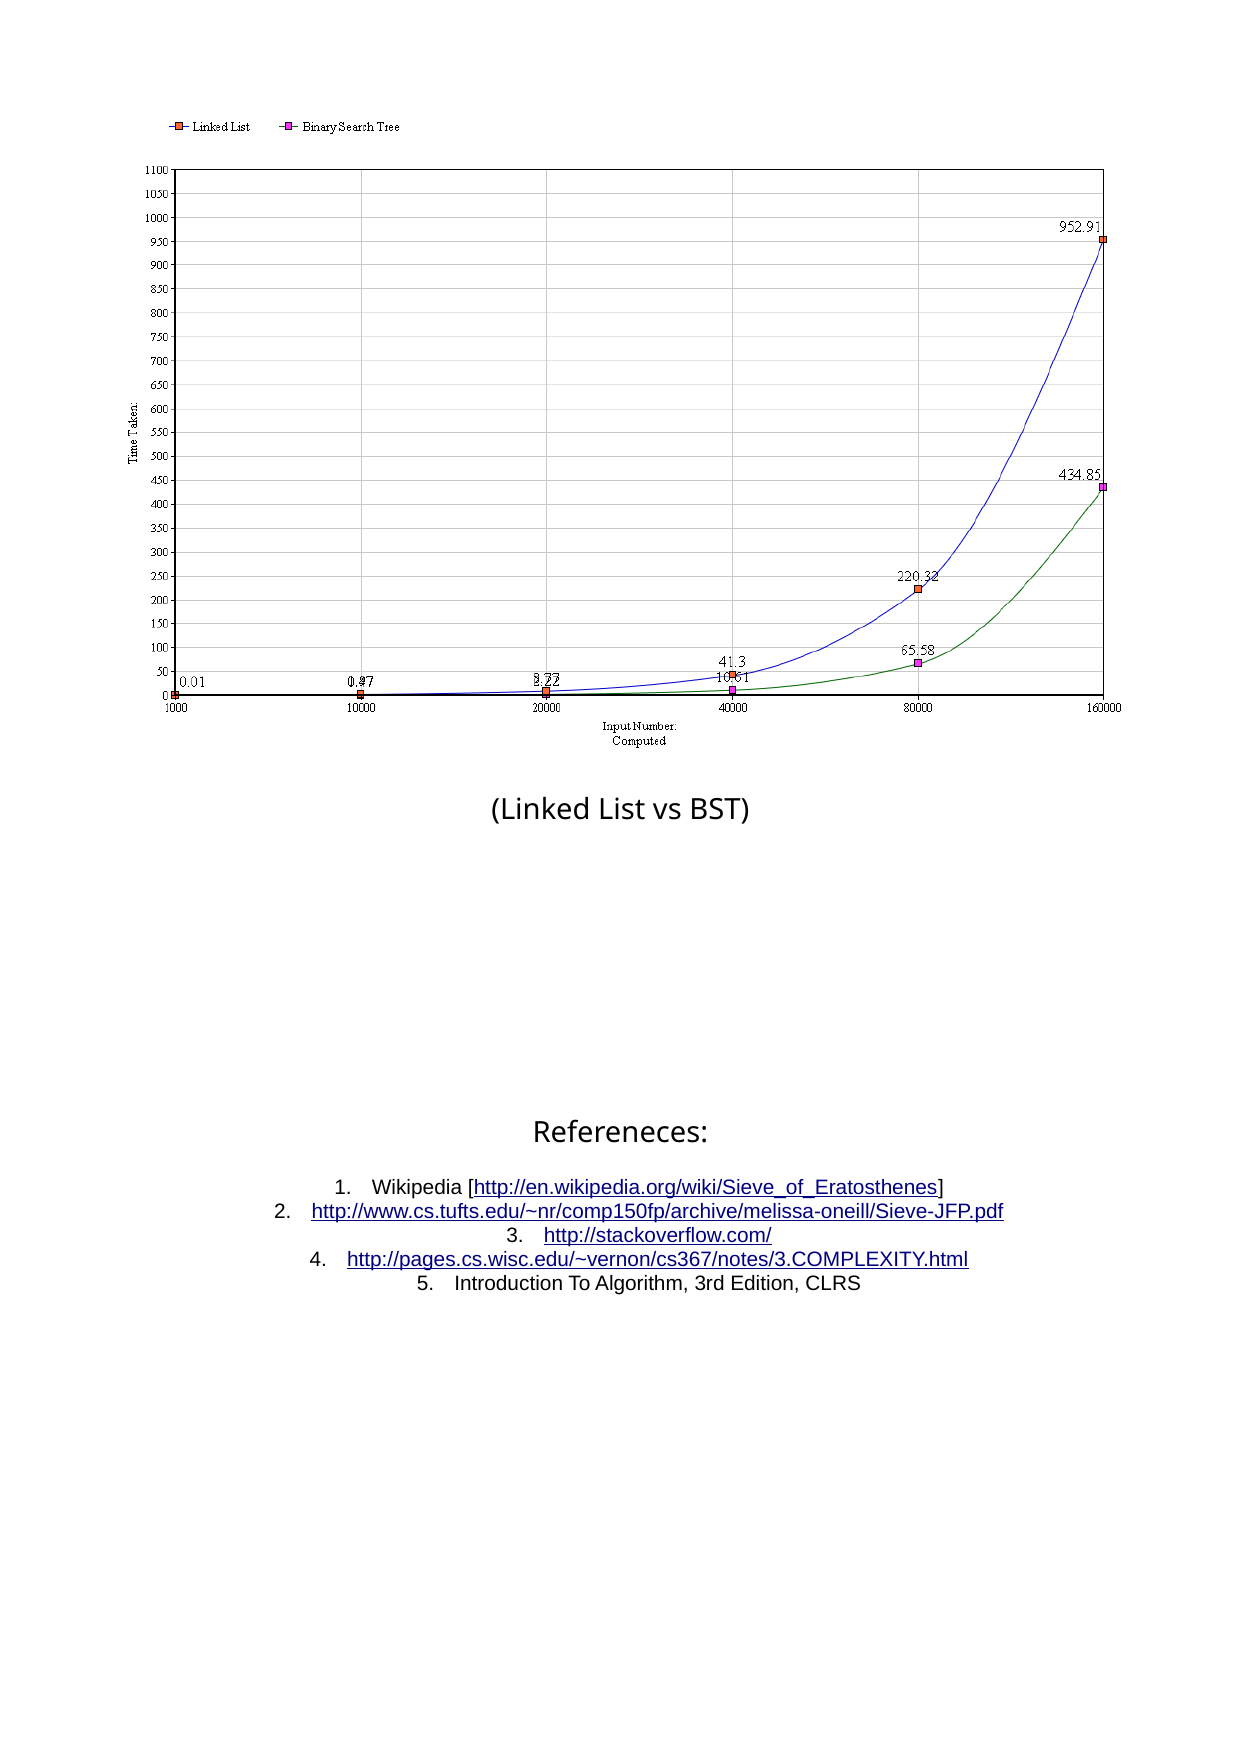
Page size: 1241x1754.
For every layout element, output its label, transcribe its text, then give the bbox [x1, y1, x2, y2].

text (Linked List vs BST) [118, 788, 1122, 828]
list Introduction To Algorithm, 3rd Edition, CLRS [156, 1271, 1122, 1295]
list http://pages.cs.wisc.edu/~vernon/cs367/notes/3.COMPLEXITY.html [156, 1247, 1122, 1271]
list Wikipedia [http://en.wikipedia.org/wiki/Sieve_of_Eratosthenes] [156, 1175, 1122, 1199]
list http://stackoverflow.com/ [156, 1223, 1122, 1247]
picture [118, 118, 1123, 749]
list http://www.cs.tufts.edu/~nr/comp150fp/archive/melissa-oneill/Sieve-JFP.pdf [156, 1199, 1122, 1223]
text Refereneces: [118, 1112, 1122, 1151]
